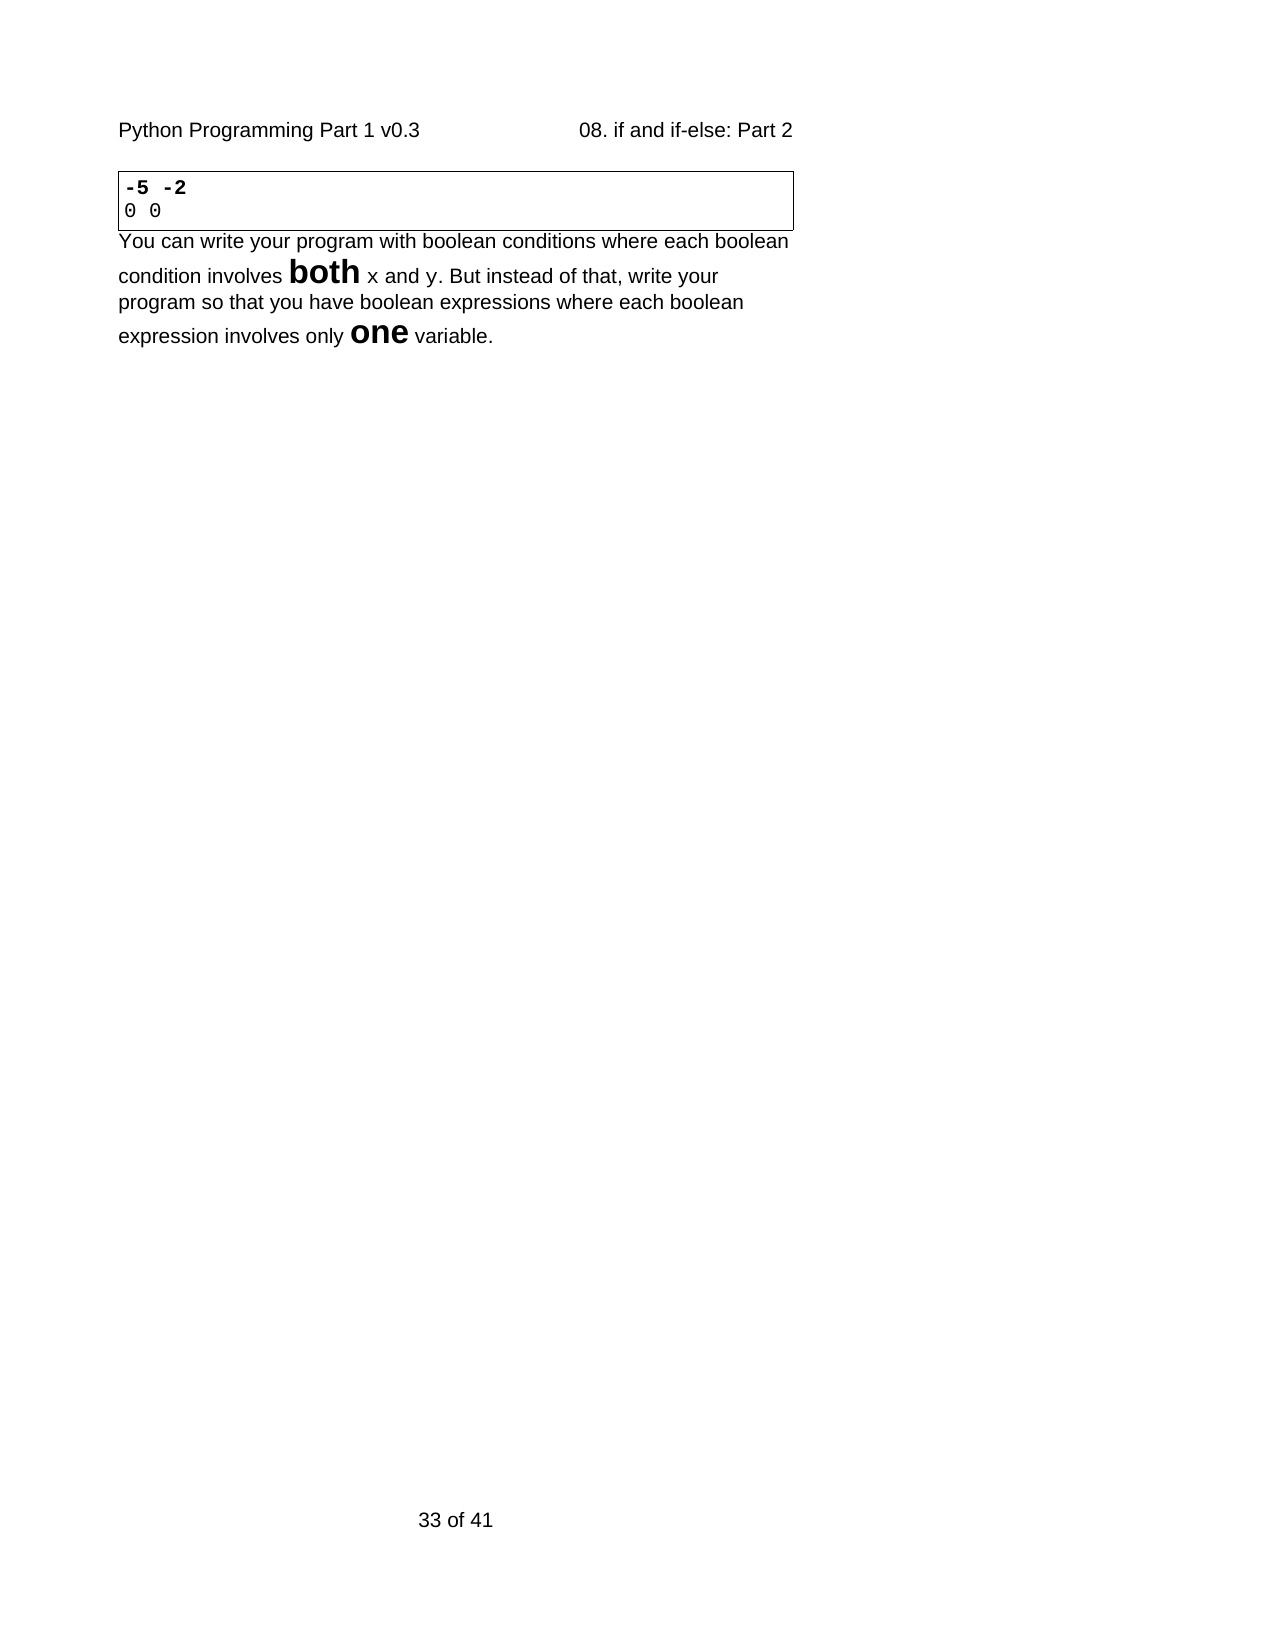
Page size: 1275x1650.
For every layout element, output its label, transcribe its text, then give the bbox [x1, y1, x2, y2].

text You can write your program with boolean conditions where each boolean condition involves both x and y. But instead of that, write your program so that you have boolean expressions where each boolean expression involves only one variable. [118, 231, 793, 351]
table_header -5 -2 0 0 [119, 172, 793, 230]
